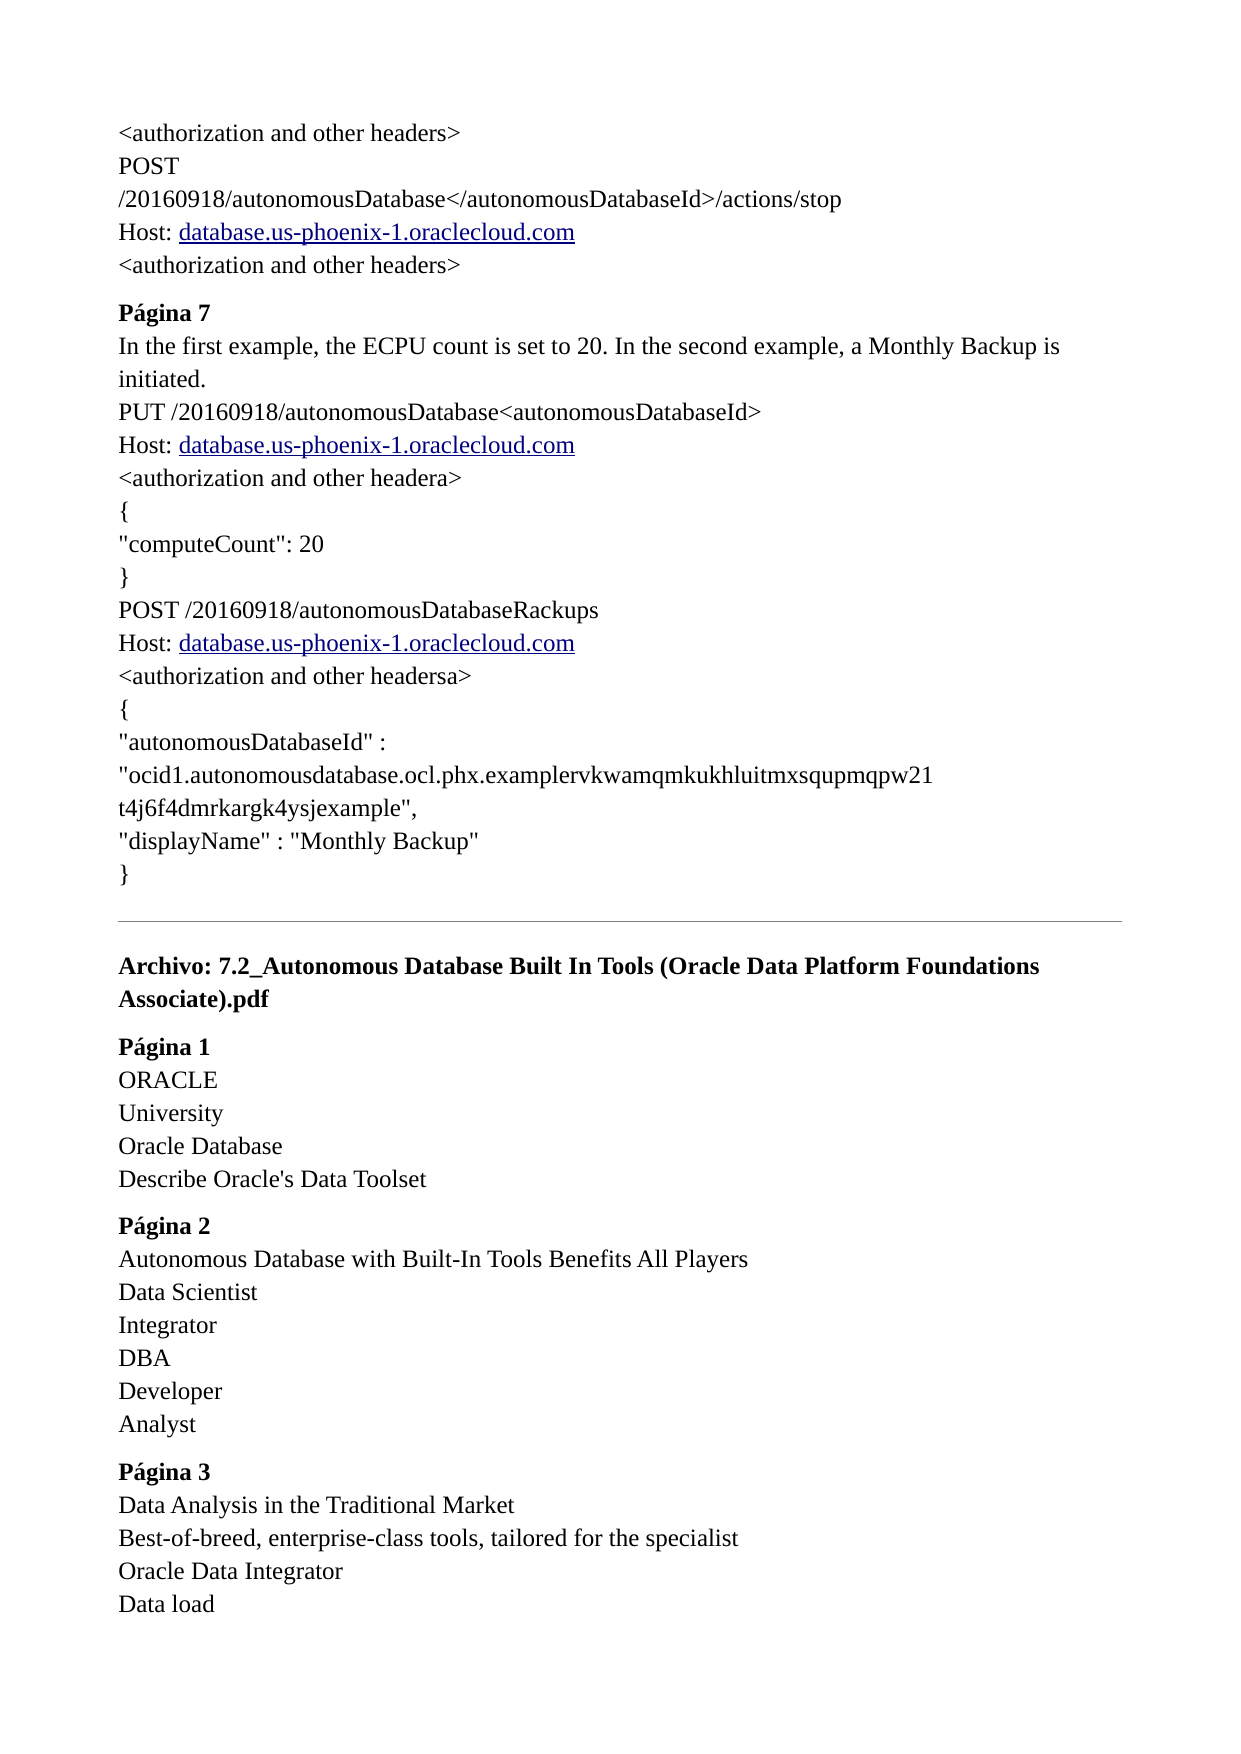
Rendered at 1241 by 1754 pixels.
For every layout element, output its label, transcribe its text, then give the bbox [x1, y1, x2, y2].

text <authorization and other headers> POST /20160918/autonomousDatabase</autonomousDatabaseId>/actions/stop Host: database.us-phoenix-1.oraclecloud.com <authorization and other headers> [118, 118, 1122, 279]
text Archivo: 7.2_Autonomous Database Built In Tools (Oracle Data Platform Foundations Associate).pdf [118, 951, 1122, 1013]
text Página 1 ORACLE University Oracle Database Describe Oracle's Data Toolset [118, 1032, 1122, 1192]
text Página 2 Autonomous Database with Built-In Tools Benefits All Players Data Scientist Integrator DBA Developer Analyst [118, 1211, 1122, 1438]
text Página 3 Data Analysis in the Traditional Market Best-of-breed, enterprise-class tools, tailored for the specialist Oracle Data Integrator Data load [118, 1457, 1122, 1618]
text Página 7 In the first example, the ECPU count is set to 20. In the second example, a Monthly Backup is initiated. PUT /20160918/autonomousDatabase<autonomousDatabaseId> Host: database.us-phoenix-1.oraclecloud.com <authorization and other headera> { "computeCount": 20 } POST /20160918/autonomousDatabaseRackups Host: database.us-phoenix-1.oraclecloud.com <authorization and other headersa> { "autonomousDatabaseId" : "ocid1.autonomousdatabase.ocl.phx.examplervkwamqmkukhluitmxsqupmqpw21 t4j6f4dmrkargk4ysjexample", "displayName" : "Monthly Backup" } [118, 298, 1122, 888]
